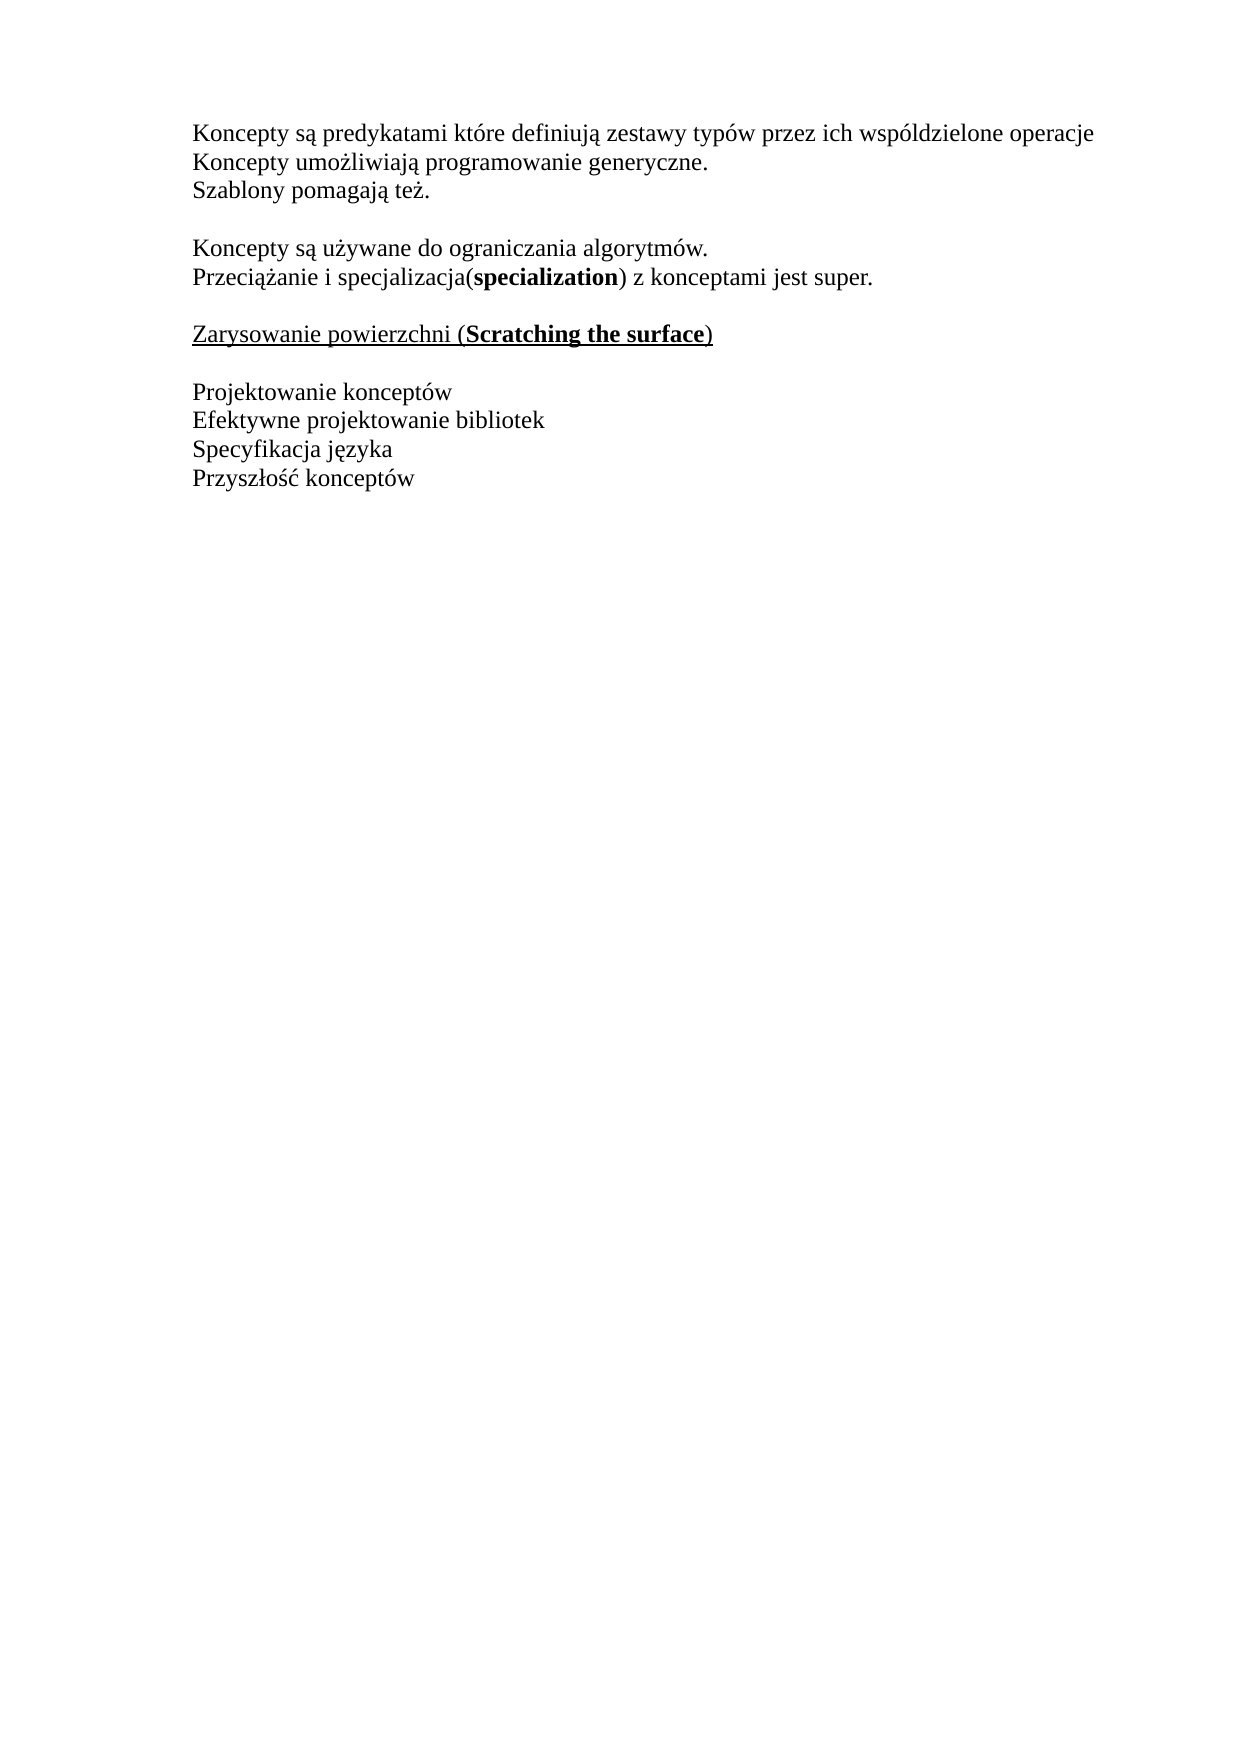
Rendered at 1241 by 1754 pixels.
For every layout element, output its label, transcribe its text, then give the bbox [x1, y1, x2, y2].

text Efektywne projektowanie bibliotek [118, 406, 1122, 434]
text Koncepty umożliwiają programowanie generyczne. [118, 147, 1122, 176]
text Projektowanie konceptów [118, 377, 1122, 406]
text Koncepty są predykatami które definiują zestawy typów przez ich wspóldzielone operacje [118, 118, 1122, 147]
text Zarysowanie powierzchni (Scratching the surface) [118, 319, 1122, 348]
text Przyszłość konceptów [118, 463, 1122, 492]
text Przeciążanie i specjalizacja(specialization) z konceptami jest super. [118, 262, 1122, 291]
text Szablony pomagają też. [118, 176, 1122, 204]
text Specyfikacja języka [118, 434, 1122, 463]
text Koncepty są używane do ograniczania algorytmów. [118, 233, 1122, 262]
